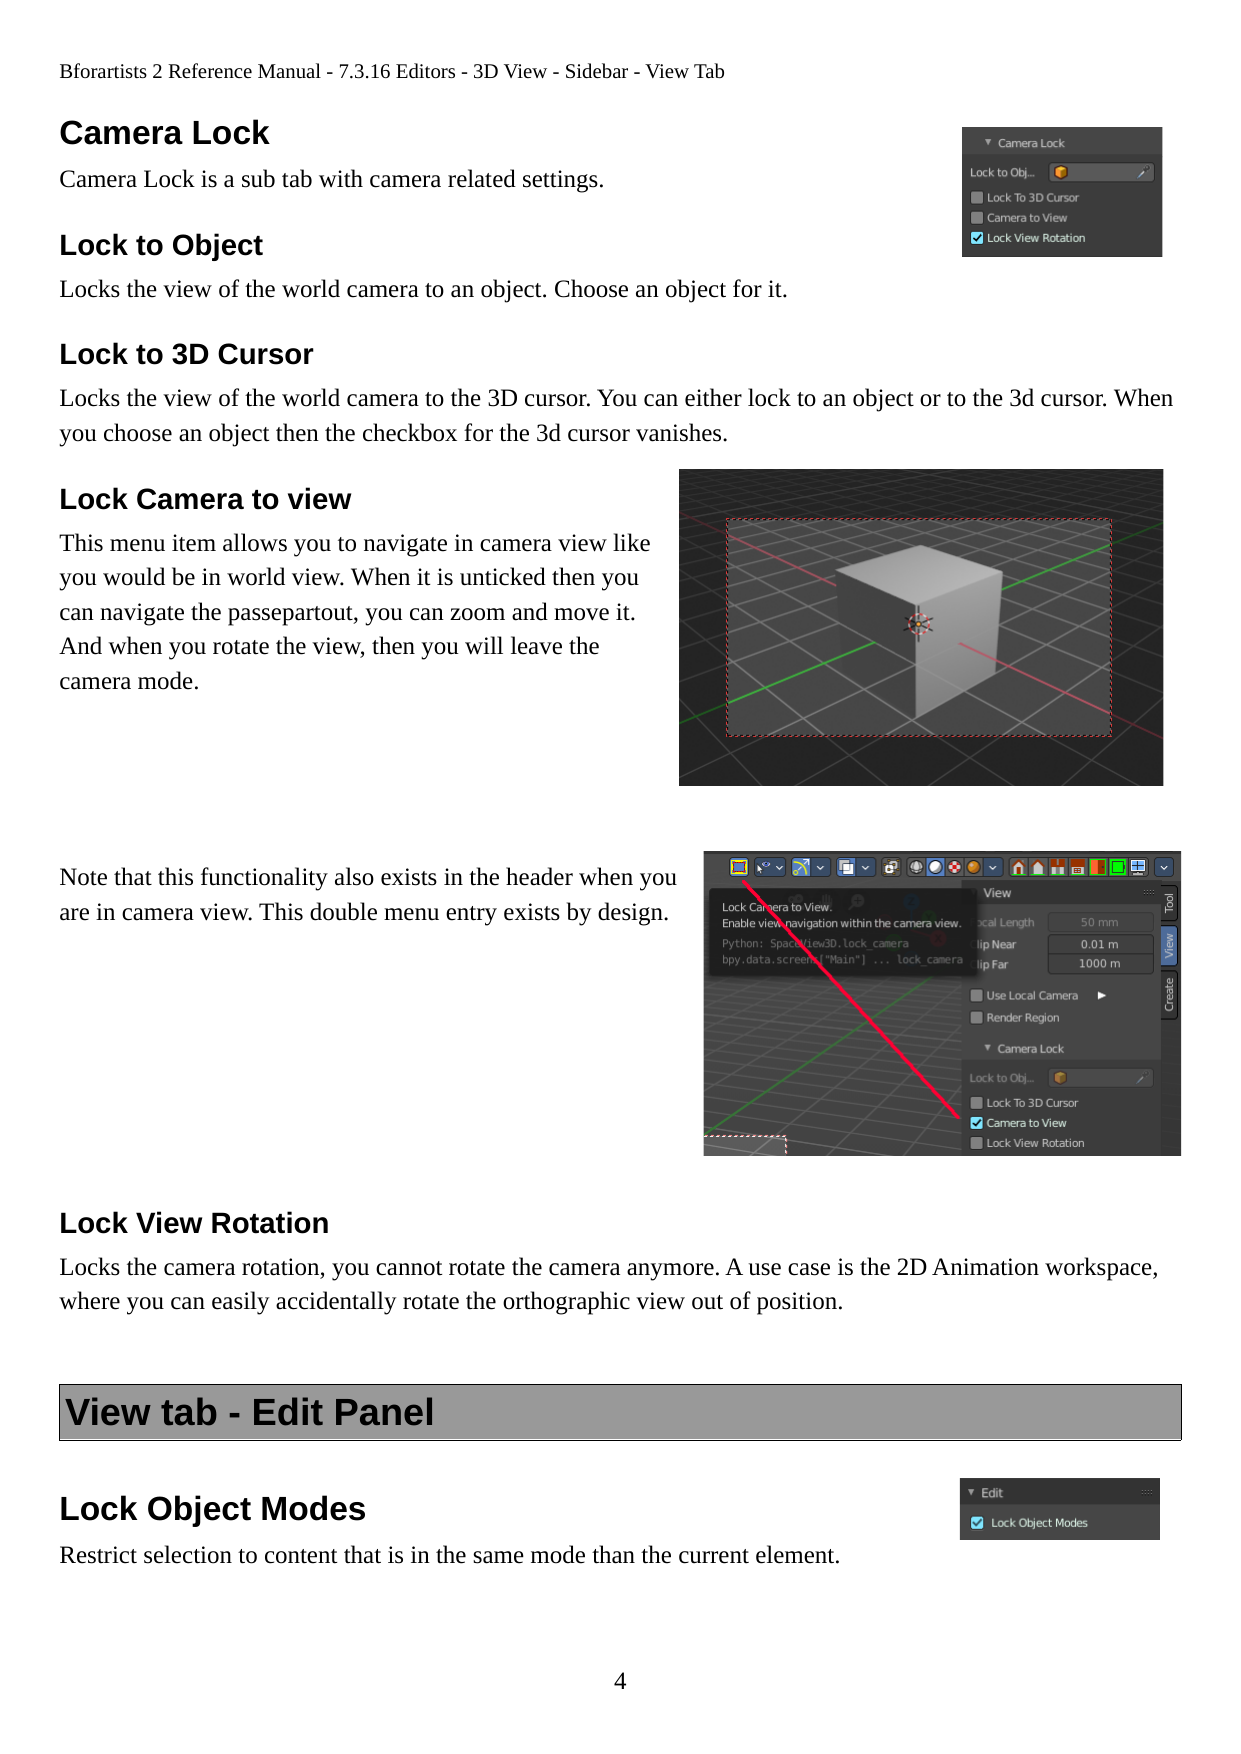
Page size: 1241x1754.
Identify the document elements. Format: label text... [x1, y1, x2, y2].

picture [703, 851, 1182, 1156]
picture [961, 127, 1163, 257]
text This menu item allows you to navigate in camera view like you would be in world view. When it is unticked then you can navigate the passepartout, you can zoom and move it. And when you rotate the view, then you will leave the camera mode. [59, 528, 679, 694]
subtitle Lock to 3D Cursor [59, 337, 1181, 371]
subtitle Lock to Object [59, 227, 1181, 261]
table_header View tab - Edit Panel [60, 1385, 1181, 1439]
subtitle Lock View Rotation [59, 1206, 1181, 1239]
subtitle Lock Object Modes [59, 1489, 959, 1528]
text Restrict selection to content that is in the same mode than the current element. [59, 1540, 1181, 1569]
text Camera Lock is a sub tab with camera related settings. [59, 164, 961, 192]
subtitle [1164, 482, 1181, 515]
text Locks the view of the world camera to the 3D cursor. You can either lock to an object or to the 3d cursor. When you choose an object then the checkbox for the 3d cursor vanishes. [59, 383, 1181, 447]
text Note that this functionality also exists in the header when you are in camera view. This double menu entry exists by design. [59, 862, 703, 925]
text Locks the camera rotation, you cannot rotate the camera anymore. A use case is the 2D Animation workspace, where you can easily accidentally rotate the orthographic view out of position. [59, 1252, 1181, 1315]
text Locks the view of the world camera to an object. Choose an object for it. [59, 274, 1181, 302]
picture [959, 1478, 1160, 1540]
subtitle Lock Camera to view [59, 482, 679, 515]
subtitle Camera Lock [59, 113, 1181, 151]
picture [679, 469, 1164, 786]
subtitle [1160, 1489, 1181, 1528]
